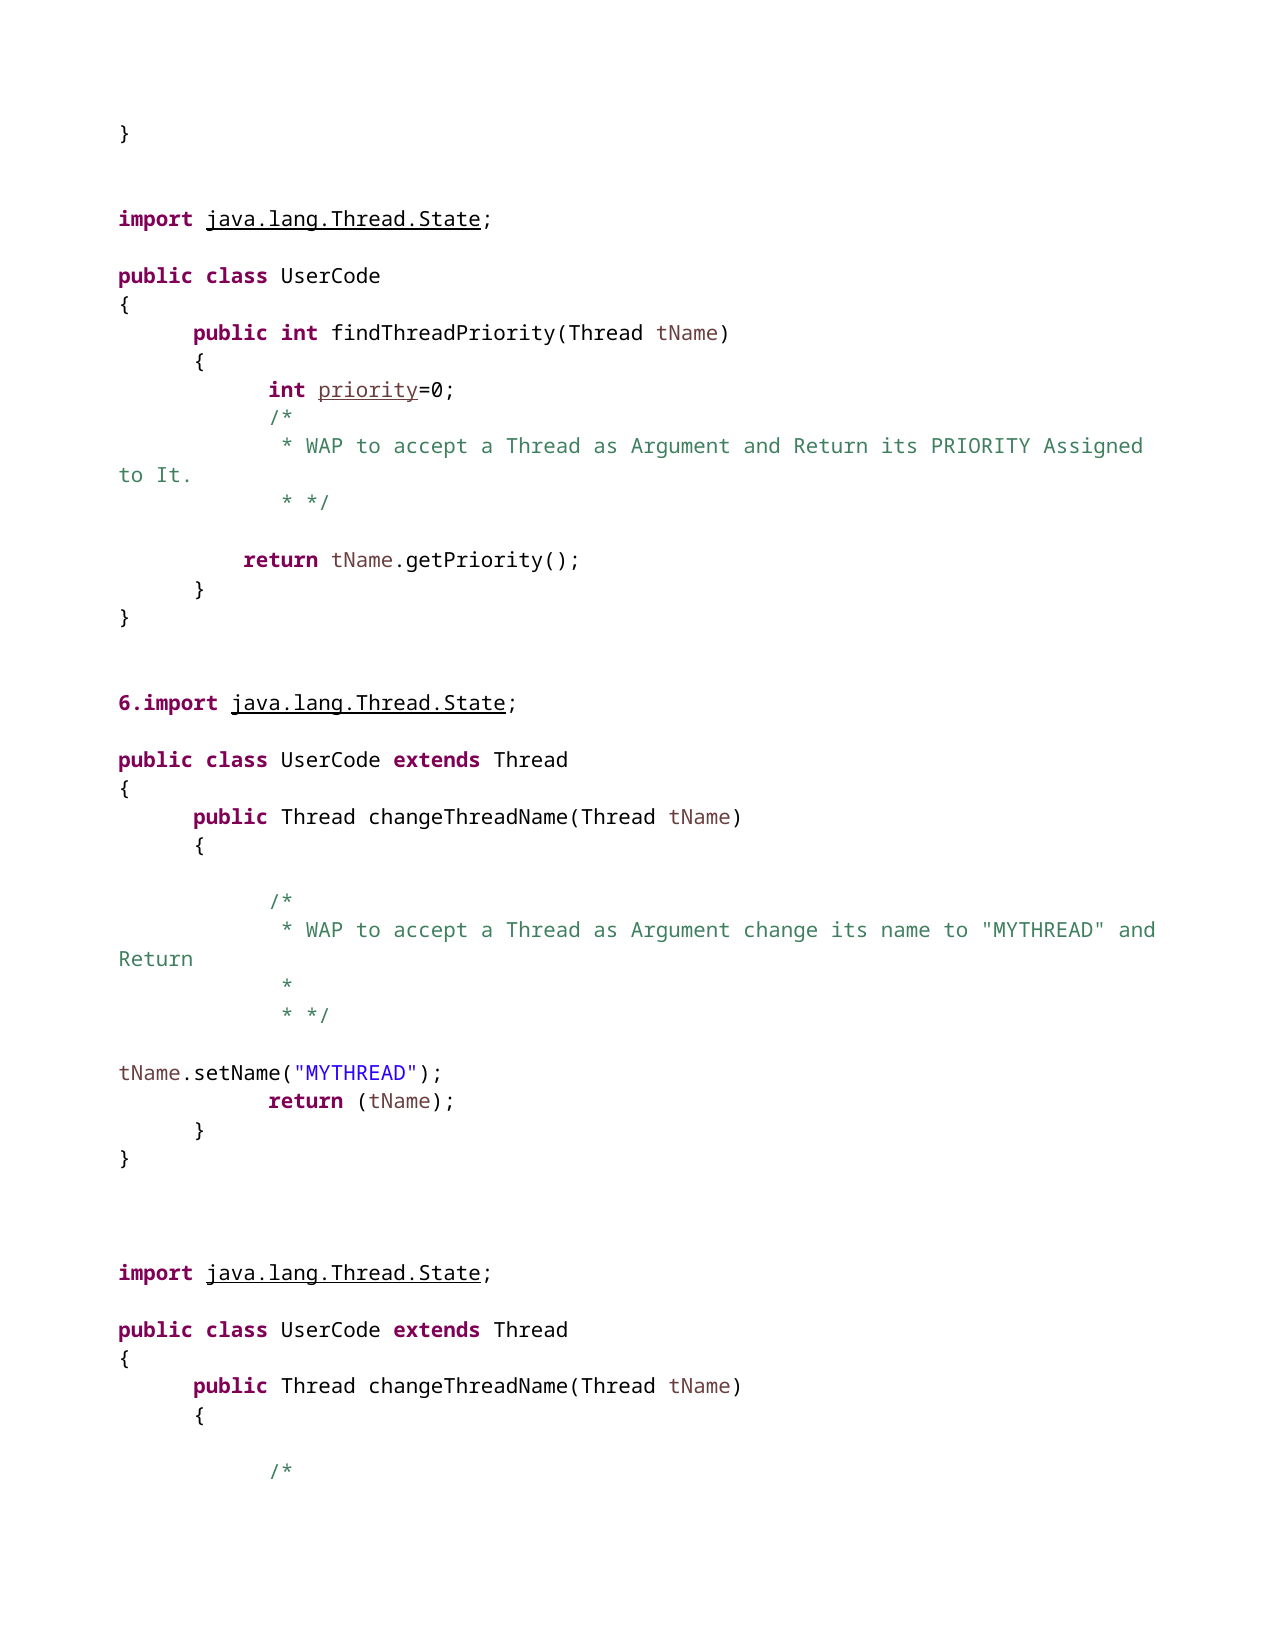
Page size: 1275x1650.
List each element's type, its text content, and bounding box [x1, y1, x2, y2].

text tName.setName("MYTHREAD"); [118, 1058, 1157, 1086]
text import java.lang.Thread.State; [118, 1258, 1157, 1286]
text * */ [118, 1001, 1157, 1029]
text * [118, 972, 1157, 1001]
text { [118, 1343, 1157, 1372]
text /* [118, 403, 1157, 432]
text { [118, 773, 1157, 802]
text /* [118, 887, 1157, 916]
text return tName.getPriority(); [118, 545, 1157, 574]
text public class UserCode extends Thread [118, 1315, 1157, 1343]
text } [118, 1115, 1157, 1143]
text public Thread changeThreadName(Thread tName) [118, 1372, 1157, 1400]
text * WAP to accept a Thread as Argument change its name to "MYTHREAD" and Return [118, 916, 1157, 972]
text } [118, 118, 1157, 147]
text return (tName); [118, 1086, 1157, 1115]
text * WAP to accept a Thread as Argument and Return its PRIORITY Assigned to It. [118, 432, 1157, 488]
text public class UserCode [118, 261, 1157, 289]
text { [118, 289, 1157, 318]
text int priority=0; [118, 375, 1157, 403]
text 6.import java.lang.Thread.State; [118, 688, 1157, 717]
text } [118, 1143, 1157, 1172]
text public Thread changeThreadName(Thread tName) [118, 802, 1157, 830]
text * */ [118, 488, 1157, 517]
text import java.lang.Thread.State; [118, 204, 1157, 232]
text public class UserCode extends Thread [118, 745, 1157, 773]
text } [118, 602, 1157, 631]
text { [118, 830, 1157, 859]
text } [118, 574, 1157, 602]
text { [118, 1400, 1157, 1428]
text public int findThreadPriority(Thread tName) [118, 318, 1157, 346]
text { [118, 346, 1157, 375]
text /* [118, 1457, 1157, 1485]
